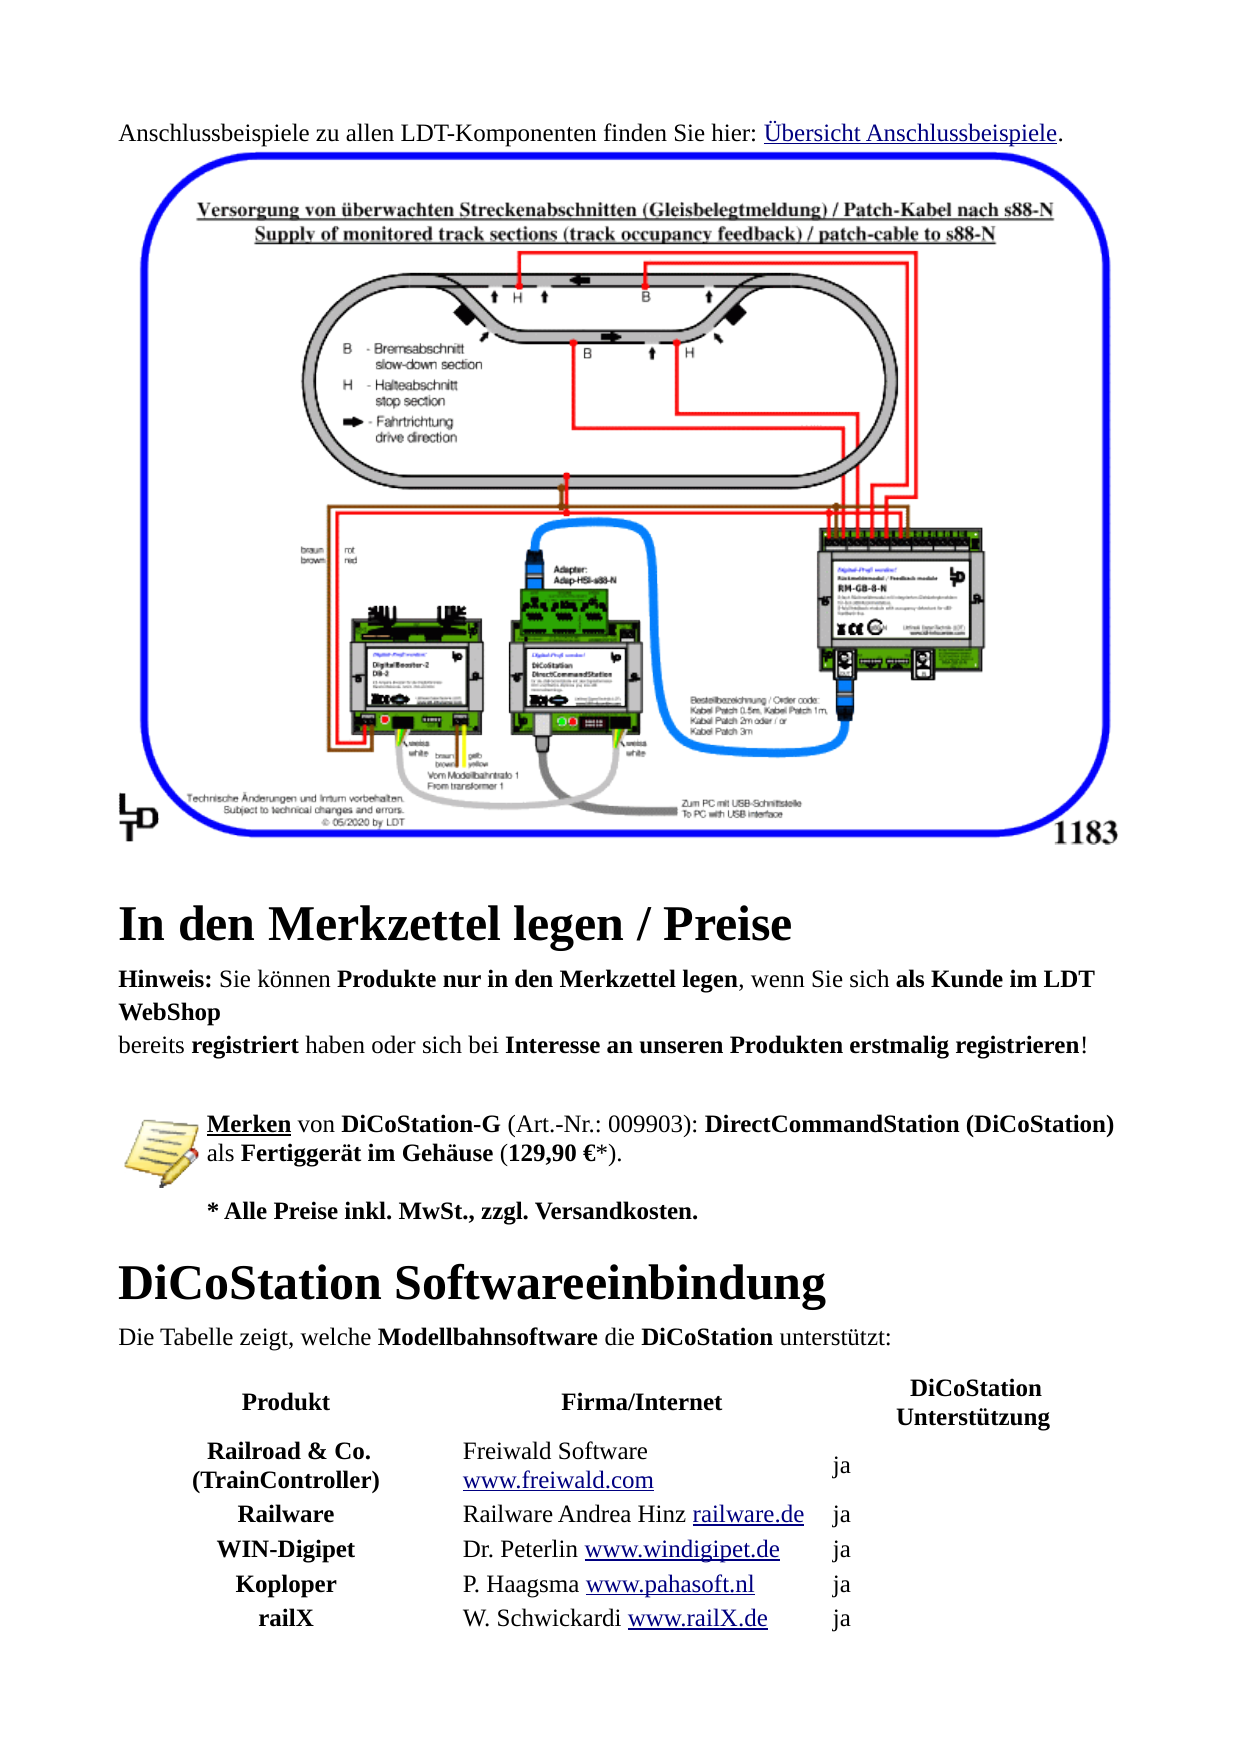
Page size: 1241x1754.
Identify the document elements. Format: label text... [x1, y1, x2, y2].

table_header Produkt [118, 1370, 460, 1433]
picture [123, 1112, 199, 1188]
table_cell Koploper [118, 1566, 460, 1600]
table_cell W. Schwickardi www.railX.de [460, 1600, 830, 1635]
subtitle DiCoStation Softwareeinbindung [118, 1252, 1122, 1310]
table_cell ja [830, 1531, 1122, 1566]
table_cell Freiwald Software www.freiwald.com [460, 1433, 830, 1497]
text Hinweis: Sie können Produkte nur in den Merkzettel legen, wenn Sie sich als Kunde im LDT WebShop bereits registriert haben oder sich bei Interesse an unseren Produkten erstmalig registrieren! [118, 964, 1122, 1059]
table_cell ja [830, 1600, 1122, 1635]
table_cell ja [830, 1566, 1122, 1600]
subtitle In den Merkzettel legen / Preise [118, 894, 1122, 952]
table_header Merken von DiCoStation-G (Art.-Nr.: 009903): DirectCommandStation (DiCoStation) als Fertiggerät im Gehäuse (129,90 €*). * Alle Preise inkl. MwSt., zzgl. Versandkosten. [204, 1078, 1126, 1227]
table_cell Dr. Peterlin www.windigipet.de [460, 1531, 830, 1566]
table_header DiCoStation Unterstützung [830, 1370, 1122, 1433]
table_cell WIN-Digipet [118, 1531, 460, 1566]
picture [206, 1187, 1113, 1191]
table_cell P. Haagsma www.pahasoft.nl [460, 1566, 830, 1600]
picture [118, 151, 1119, 845]
table_cell ja [830, 1433, 1122, 1497]
text Anschlussbeispiele zu allen LDT-Komponenten finden Sie hier: Übersicht Anschlussbeispiele. [118, 118, 1122, 850]
table_cell Railroad & Co.(TrainController) [118, 1433, 460, 1497]
table_cell railX [118, 1600, 460, 1635]
table_cell Railware [118, 1497, 460, 1531]
table_header [118, 1078, 204, 1227]
text Die Tabelle zeigt, welche Modellbahnsoftware die DiCoStation unterstützt: [118, 1322, 1122, 1351]
table_cell ja [830, 1497, 1122, 1531]
table_header Firma/Internet [460, 1370, 830, 1433]
table_cell Railware Andrea Hinz railware.de [460, 1497, 830, 1531]
